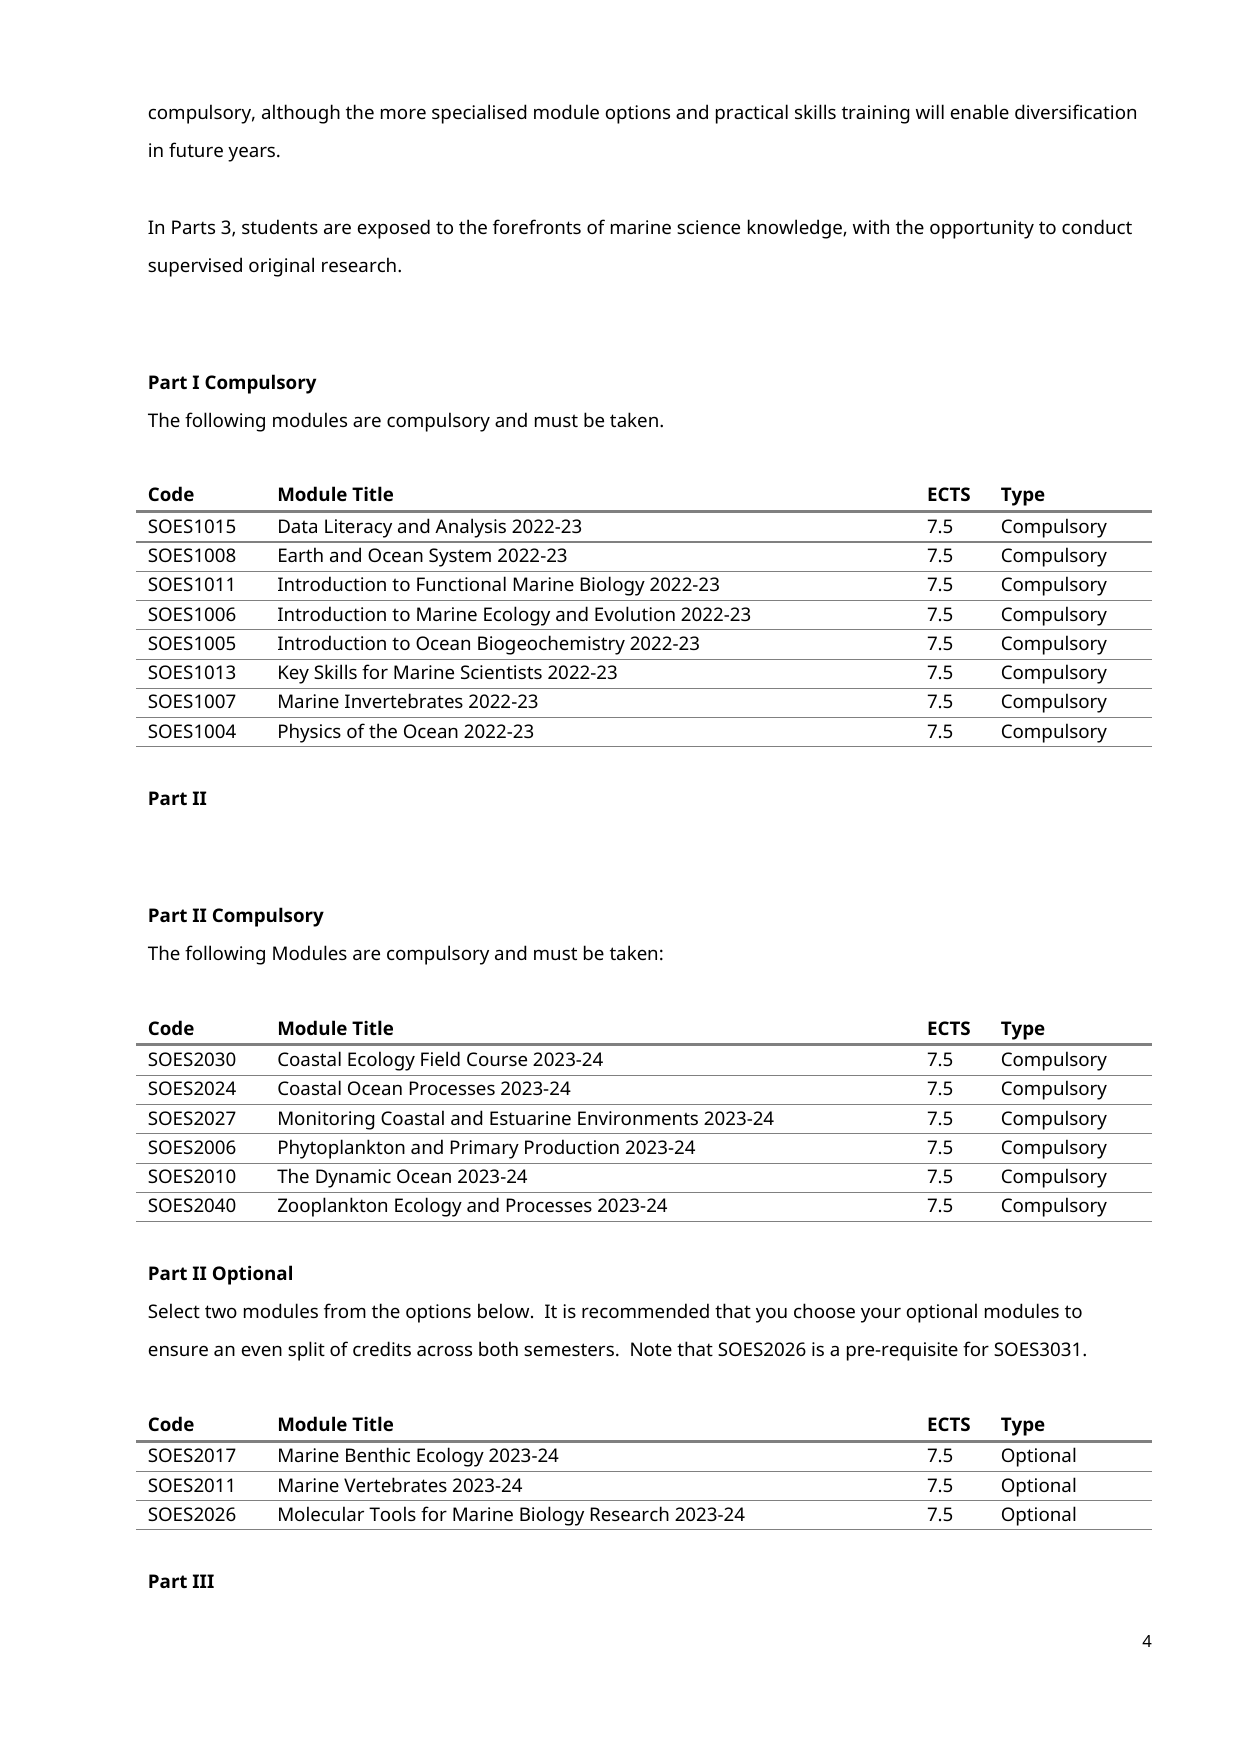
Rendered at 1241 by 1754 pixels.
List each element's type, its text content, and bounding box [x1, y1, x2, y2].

table_cell SOES2011 [136, 1472, 266, 1500]
table_cell 7.5 [916, 543, 989, 571]
table_cell SOES1006 [136, 601, 266, 629]
table_cell Part II [136, 747, 1152, 864]
table_cell 7.5 [916, 1501, 989, 1529]
table_cell Data Literacy and Analysis 2022-23 [266, 513, 916, 541]
table_cell Compulsory [989, 1164, 1152, 1192]
table_cell 7.5 [916, 572, 989, 600]
table_cell Compulsory [989, 513, 1152, 541]
table_cell Compulsory [989, 572, 1152, 600]
table_cell Compulsory [989, 1046, 1152, 1075]
table_cell ECTS [916, 1015, 989, 1043]
table_cell Type [989, 1015, 1152, 1043]
table_cell 7.5 [916, 1443, 989, 1471]
table_cell SOES2026 [136, 1501, 266, 1529]
table_cell Compulsory [989, 660, 1152, 688]
table_cell Compulsory [989, 1076, 1152, 1104]
table_cell SOES2030 [136, 1046, 266, 1075]
table_cell SOES1011 [136, 572, 266, 600]
table_cell Marine Benthic Ecology 2023-24 [266, 1443, 916, 1471]
table_cell Introduction to Functional Marine Biology 2022-23 [266, 572, 916, 600]
table_cell The Dynamic Ocean 2023-24 [266, 1164, 916, 1192]
table_cell SOES2024 [136, 1076, 266, 1104]
table_cell Code [136, 1015, 266, 1043]
table_cell SOES2010 [136, 1164, 266, 1192]
table_cell ECTS [916, 482, 989, 510]
table_cell Optional [989, 1501, 1152, 1529]
table_cell Compulsory [989, 689, 1152, 717]
table_cell 7.5 [916, 1472, 989, 1500]
table_cell Optional [989, 1472, 1152, 1500]
table_cell Coastal Ocean Processes 2023-24 [266, 1076, 916, 1104]
table_cell SOES2017 [136, 1443, 266, 1471]
table_cell Compulsory [989, 543, 1152, 571]
table_cell Marine Vertebrates 2023-24 [266, 1472, 916, 1500]
table_cell Earth and Ocean System 2022-23 [266, 543, 916, 571]
table_cell Module Title [266, 1411, 916, 1439]
table_cell 7.5 [916, 1134, 989, 1162]
table_cell SOES1007 [136, 689, 266, 717]
table_cell Compulsory [989, 1105, 1152, 1133]
table_cell Compulsory [989, 718, 1152, 746]
table_cell Phytoplankton and Primary Production 2023-24 [266, 1134, 916, 1162]
table_cell Introduction to Marine Ecology and Evolution 2022-23 [266, 601, 916, 629]
table_cell 7.5 [916, 513, 989, 541]
table_cell Marine Invertebrates 2022-23 [266, 689, 916, 717]
table_cell Part I Compulsory The following modules are compulsory and must be taken. [136, 331, 1152, 482]
table_cell ECTS [916, 1411, 989, 1439]
table_cell Part III [136, 1530, 1152, 1605]
table_cell Code [136, 1411, 266, 1439]
table_cell Coastal Ecology Field Course 2023-24 [266, 1046, 916, 1075]
table_cell SOES2027 [136, 1105, 266, 1133]
table_cell Optional [989, 1443, 1152, 1471]
table_cell Compulsory [989, 1193, 1152, 1221]
table_cell Compulsory [989, 601, 1152, 629]
table_cell SOES1013 [136, 660, 266, 688]
table_cell 7.5 [916, 689, 989, 717]
table_cell Introduction to Ocean Biogeochemistry 2022-23 [266, 630, 916, 658]
table_cell 7.5 [916, 1105, 989, 1133]
table_cell 7.5 [916, 630, 989, 658]
table_cell Module Title [266, 1015, 916, 1043]
table_cell Physics of the Ocean 2022-23 [266, 718, 916, 746]
table_cell Module Title [266, 482, 916, 510]
table_cell Monitoring Coastal and Estuarine Environments 2023-24 [266, 1105, 916, 1133]
table_cell Code [136, 482, 266, 510]
table_cell Key Skills for Marine Scientists 2022-23 [266, 660, 916, 688]
table_cell Molecular Tools for Marine Biology Research 2023-24 [266, 1501, 916, 1529]
table_header compulsory, although the more specialised module options and practical skills training will enable diversification in future years. In Parts 3, students are exposed to the forefronts of marine science knowledge, with the opportunity to conduct supervised original research. [136, 99, 1152, 331]
table_cell SOES1005 [136, 630, 266, 658]
table_cell Zooplankton Ecology and Processes 2023-24 [266, 1193, 916, 1221]
table_cell 7.5 [916, 601, 989, 629]
table_cell Compulsory [989, 1134, 1152, 1162]
table_cell Type [989, 482, 1152, 510]
table_cell Part II Optional Select two modules from the options below. It is recommended that you choose your optional modules to ensure an even split of credits across both semesters. Note that SOES2026 is a pre-requisite for SOES3031. [136, 1222, 1152, 1411]
table_cell 7.5 [916, 660, 989, 688]
table_cell 7.5 [916, 718, 989, 746]
table_cell Compulsory [989, 630, 1152, 658]
table_cell Type [989, 1411, 1152, 1439]
table_cell SOES2040 [136, 1193, 266, 1221]
table_cell SOES1008 [136, 543, 266, 571]
table_cell 7.5 [916, 1193, 989, 1221]
table_cell SOES1015 [136, 513, 266, 541]
table_cell Part II Compulsory The following Modules are compulsory and must be taken: [136, 864, 1152, 1015]
table_cell 7.5 [916, 1076, 989, 1104]
table_cell SOES2006 [136, 1134, 266, 1162]
table_cell SOES1004 [136, 718, 266, 746]
table_cell 7.5 [916, 1164, 989, 1192]
table_cell 7.5 [916, 1046, 989, 1075]
